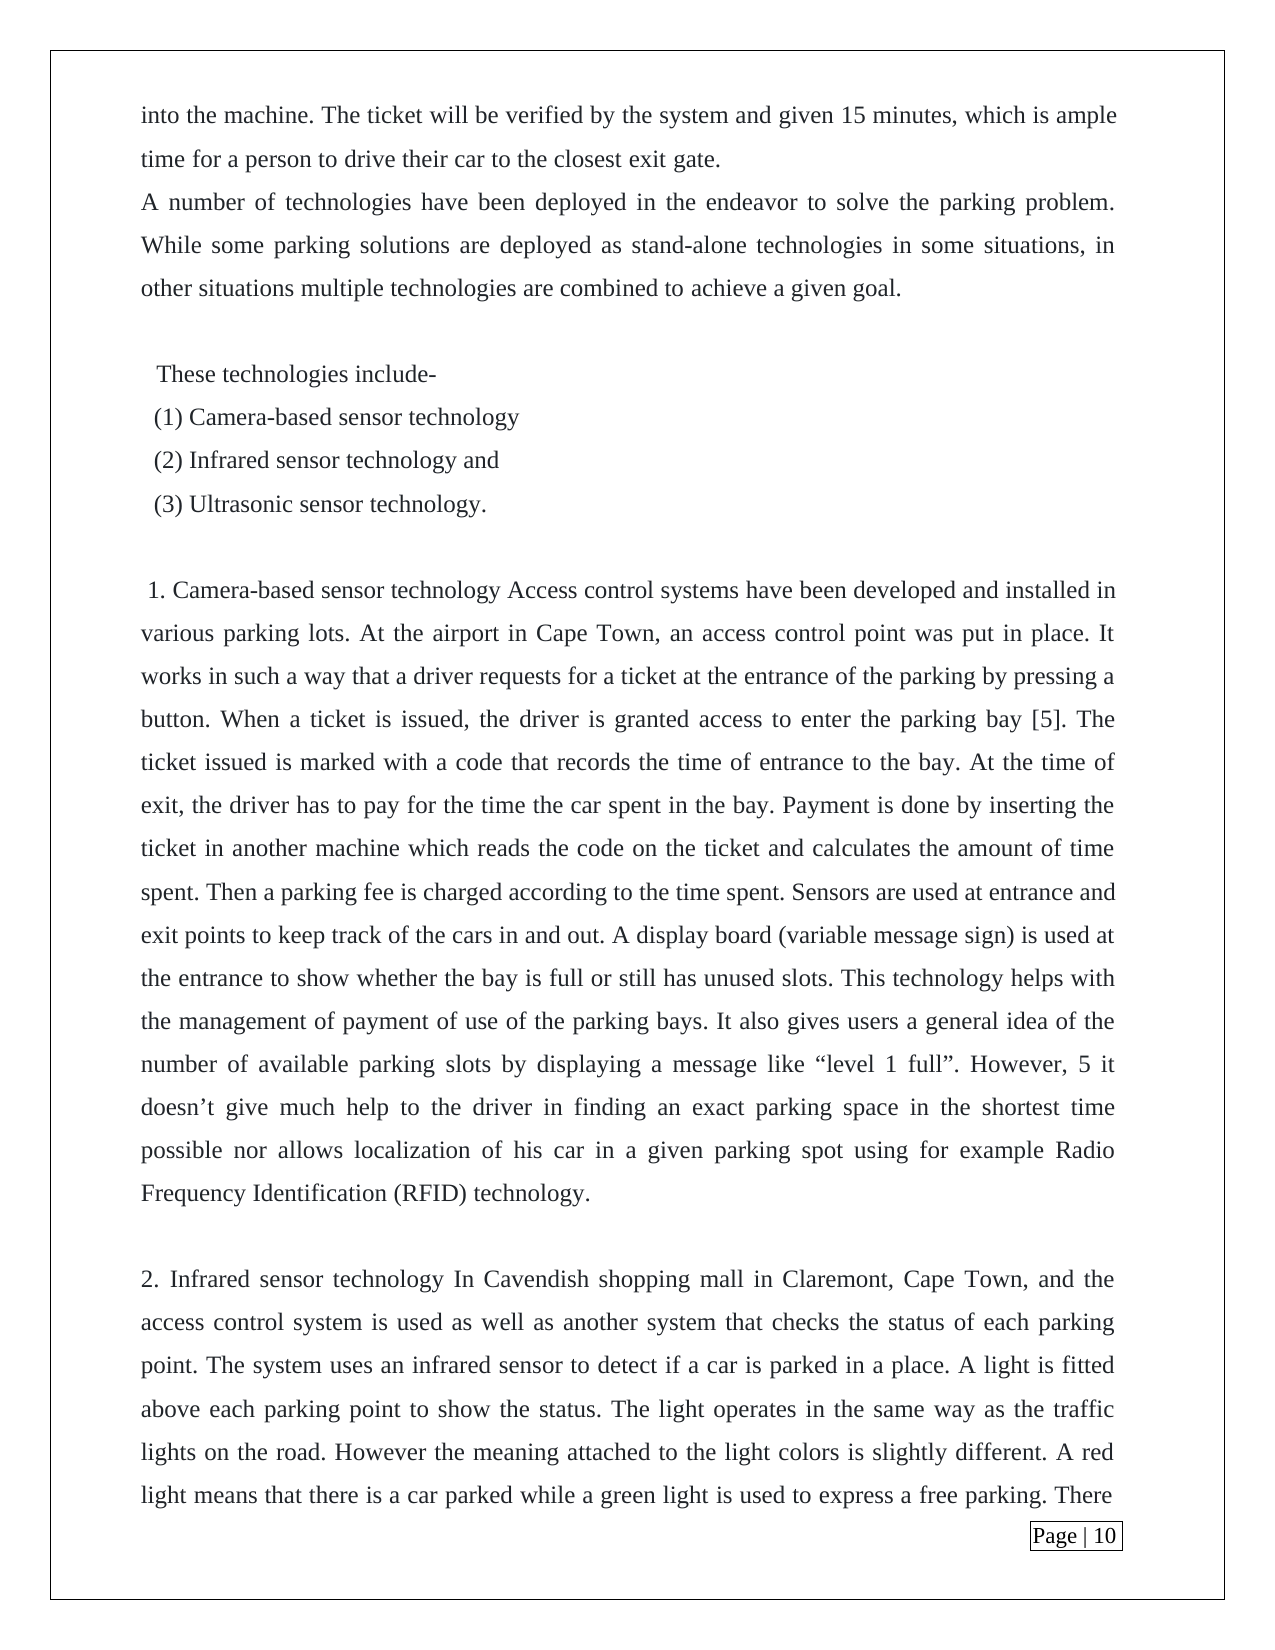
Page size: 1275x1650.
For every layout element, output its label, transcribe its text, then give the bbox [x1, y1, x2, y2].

list Camera-based sensor technology [153, 402, 1169, 431]
text These technologies include- [156, 359, 1169, 388]
list Infrared sensor technology and [153, 446, 1169, 474]
list Ultrasonic sensor technology. [153, 489, 1169, 517]
text A number of technologies have been deployed in the endeavor to solve the parking problem. While some parking solutions are deployed as stand-alone technologies in some situations, in other situations multiple technologies are combined to achieve a given goal. [141, 187, 1116, 302]
text into the machine. The ticket will be verified by the system and given 15 minutes, which is ample time for a person to drive their car to the closest exit gate. [141, 101, 1118, 172]
list Infrared sensor technology In Cavendish shopping mall in Claremont, Cape Town, and the access control system is used as well as another system that checks the status of each parking point. The system uses an infrared sensor to detect if a car is parked in a place. A light is fitted above each parking point to show the status. The light operates in the same way as the traffic lights on the road. However the meaning attached to the light colors is slightly different. A red light means that there is a car parked while a green light is used to express a free parking. There [141, 1264, 1116, 1509]
list Camera-based sensor technology Access control systems have been developed and installed in various parking lots. At the airport in Cape Town, an access control point was put in place. It works in such a way that a driver requests for a ticket at the entrance of the parking by pressing a button. When a ticket is issued, the driver is granted access to enter the parking bay [5]. The ticket issued is marked with a code that records the time of entrance to the bay. At the time of exit, the driver has to pay for the time the car spent in the bay. Payment is done by inserting the ticket in another machine which reads the code on the ticket and calculates the amount of time spent. Then a parking fee is charged according to the time spent. Sensors are used at entrance and exit points to keep track of the cars in and out. A display board (variable message sign) is used at the entrance to show whether the bay is full or still has unused slots. This technology helps with the management of payment of use of the parking bays. It also gives users a general idea of the number of available parking slots by displaying a message like “level 1 full”. However, 5 it doesn’t give much help to the driver in finding an exact parking space in the shortest time possible nor allows localization of his car in a given parking spot using for example Radio Frequency Identification (RFID) technology. [141, 575, 1116, 1207]
